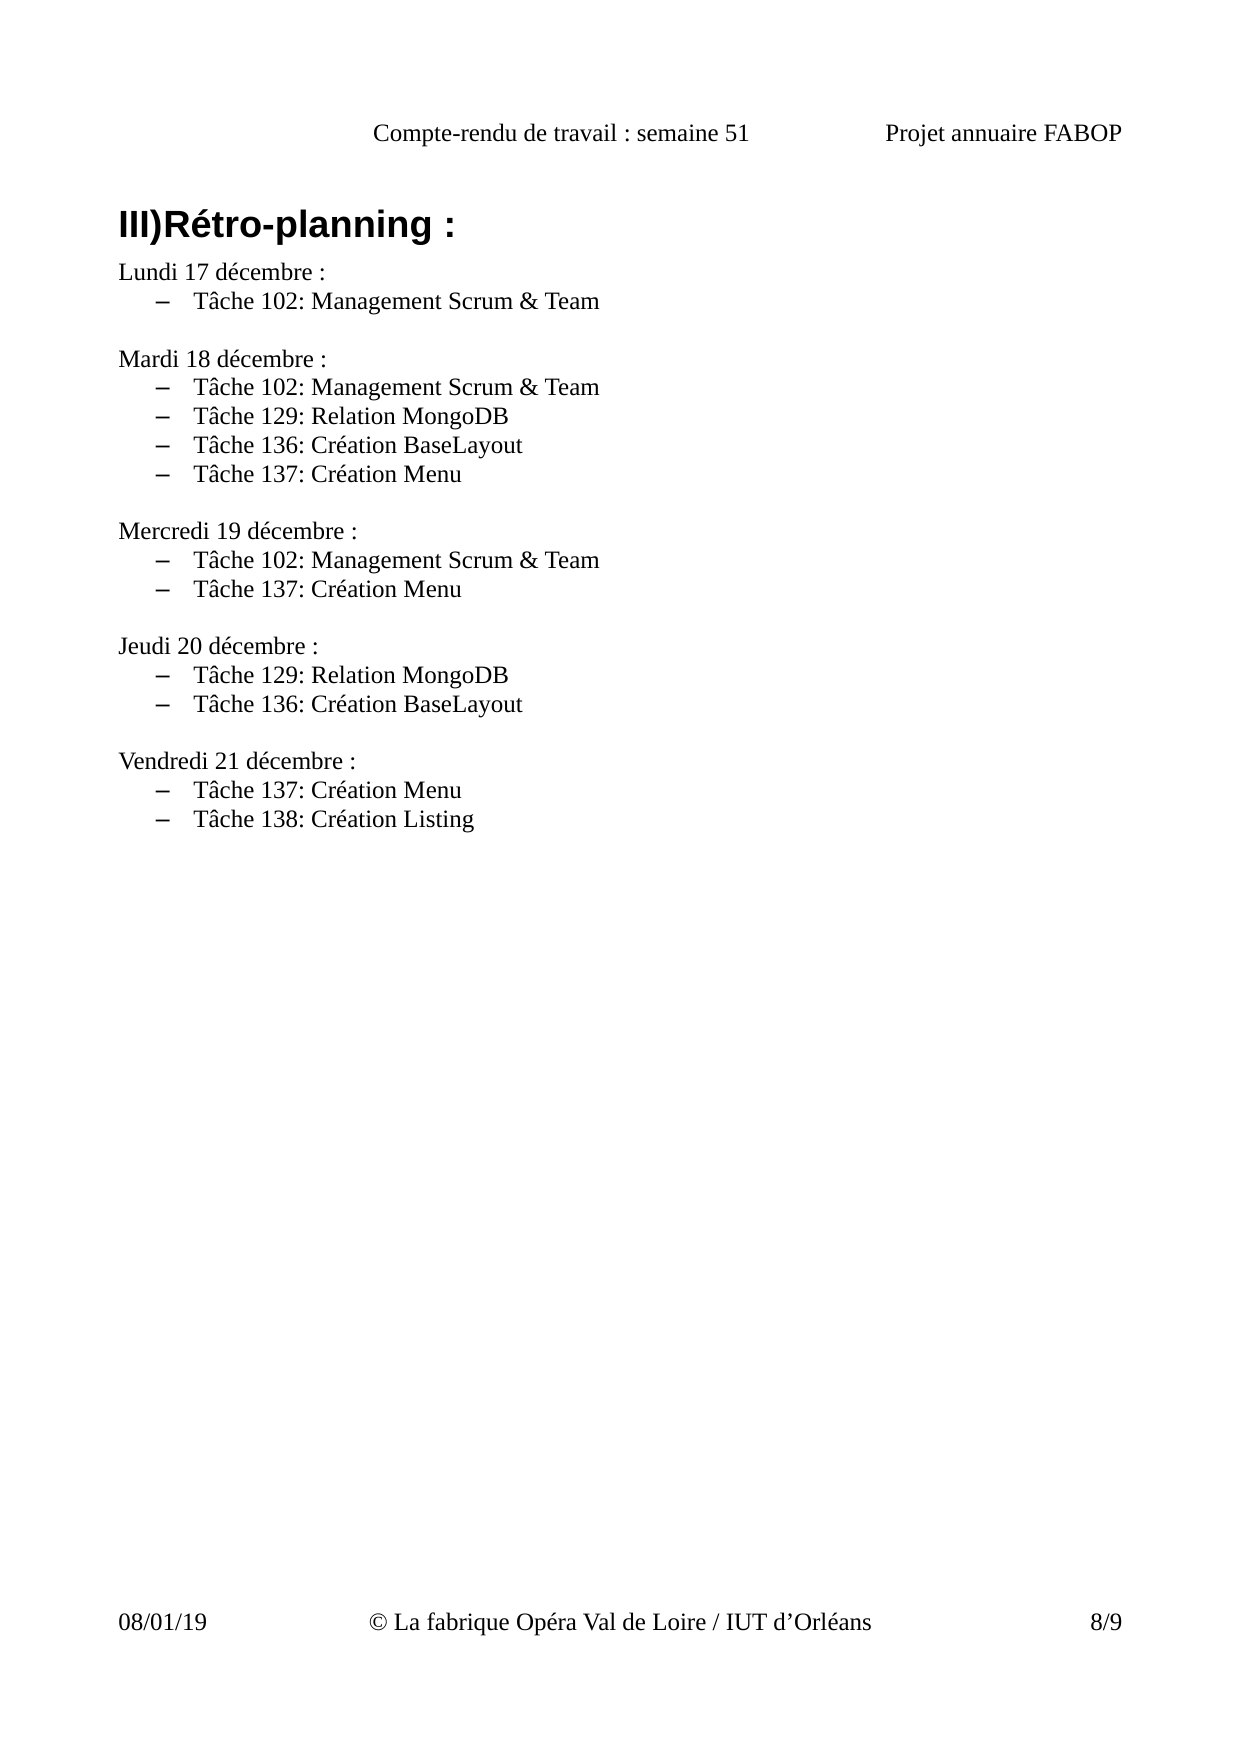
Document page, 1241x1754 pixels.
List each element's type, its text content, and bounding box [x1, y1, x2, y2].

text Mardi 18 décembre : [118, 344, 1122, 372]
list Tâche 136: Création BaseLayout [156, 430, 1122, 459]
list Tâche 137: Création Menu [156, 574, 1122, 602]
list Tâche 102: Management Scrum & Team [156, 545, 1122, 574]
text Jeudi 20 décembre : [118, 631, 1122, 660]
list Tâche 102: Management Scrum & Team [156, 286, 1122, 315]
list Tâche 129: Relation MongoDB [156, 401, 1122, 430]
list Tâche 138: Création Listing [156, 804, 1122, 832]
list Tâche 137: Création Menu [156, 459, 1122, 487]
list Tâche 136: Création BaseLayout [156, 689, 1122, 717]
list Tâche 129: Relation MongoDB [156, 660, 1122, 689]
text Vendredi 21 décembre : [118, 746, 1122, 775]
list Tâche 102: Management Scrum & Team [156, 372, 1122, 401]
text Mercredi 19 décembre : [118, 516, 1122, 545]
text Lundi 17 décembre : [118, 257, 1122, 286]
list Tâche 137: Création Menu [156, 775, 1122, 804]
subtitle Rétro-planning : [118, 201, 1122, 245]
